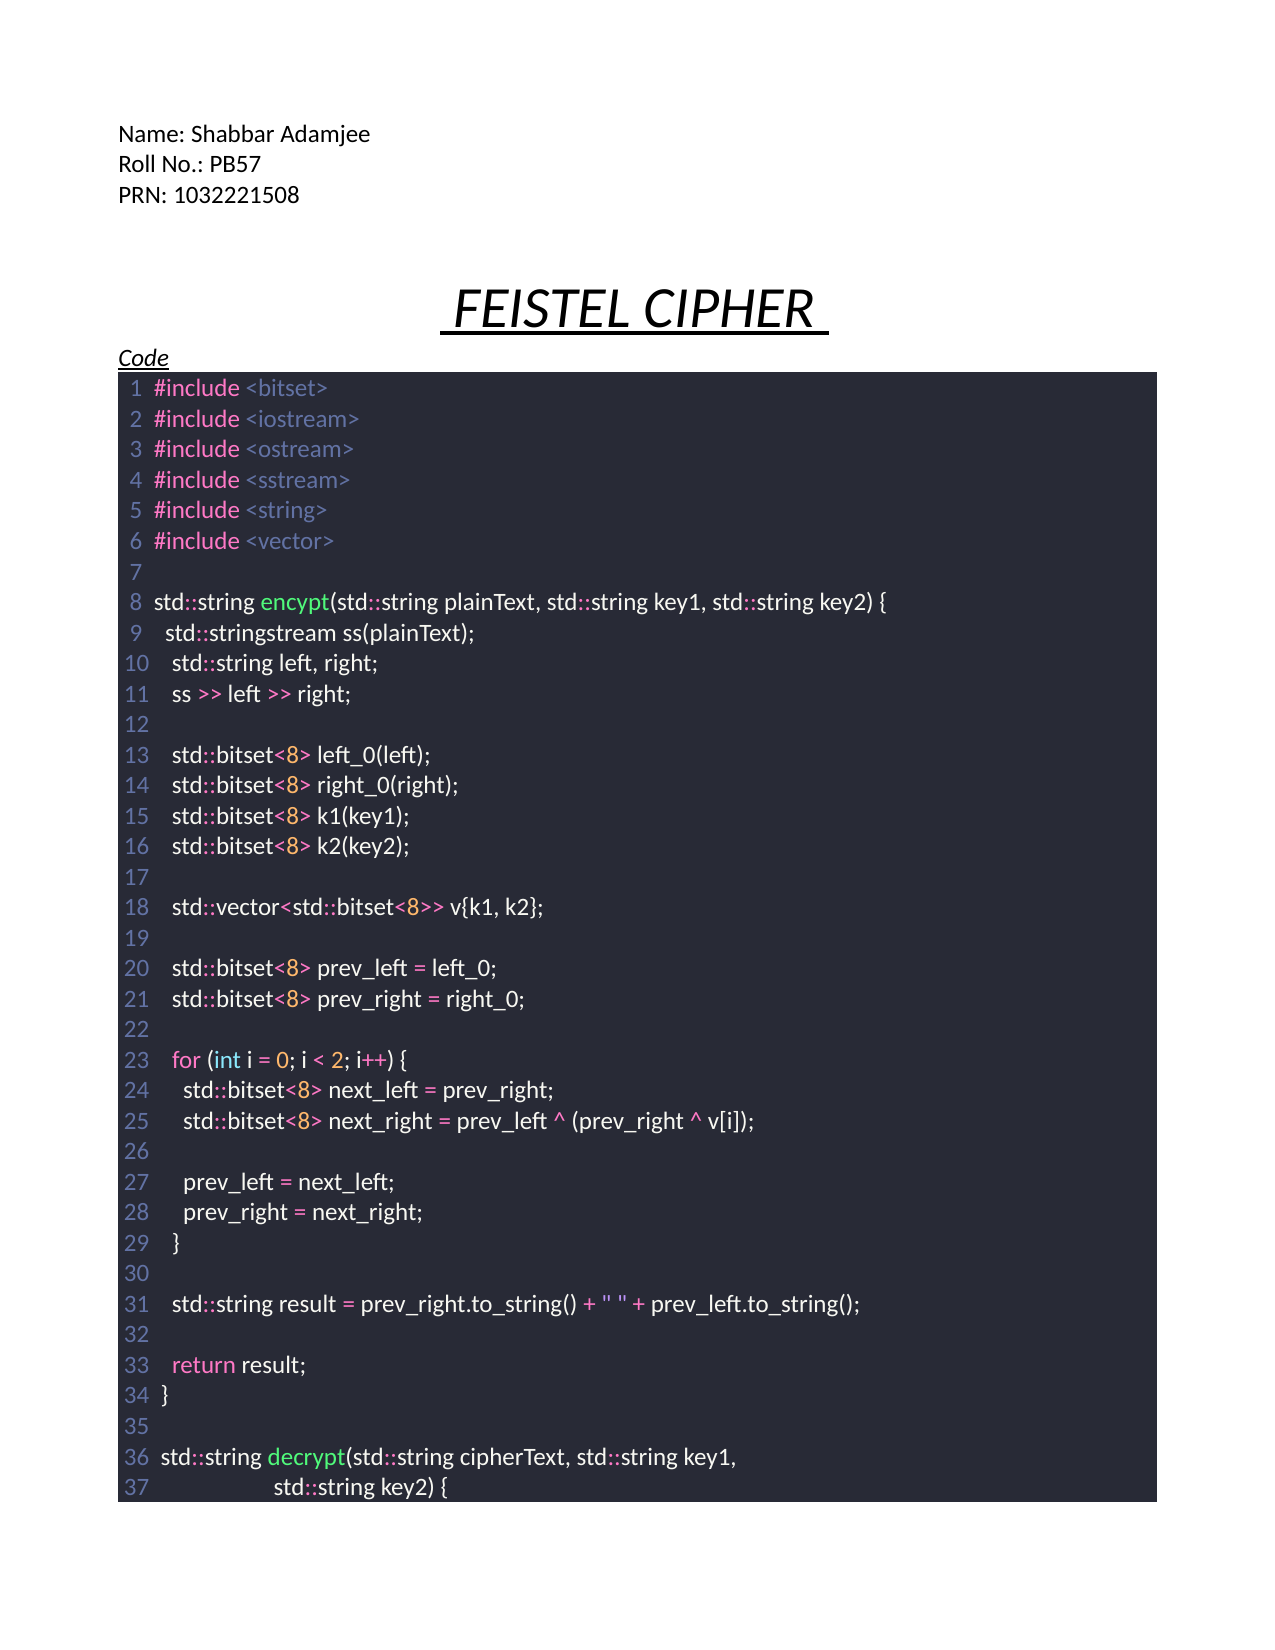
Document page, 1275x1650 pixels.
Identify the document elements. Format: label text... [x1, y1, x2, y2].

text 24 std::bitset<8> next_left = prev_right; [118, 1074, 1157, 1105]
text 14 std::bitset<8> right_0(right); [118, 769, 1157, 800]
text 2 #include <iostream> [118, 403, 1157, 433]
text Name: Shabbar Adamjee [118, 118, 1157, 149]
text 28 prev_right = next_right; [118, 1197, 1157, 1227]
text 8 std::string encypt(std::string plainText, std::string key1, std::string key2) { [118, 586, 1157, 617]
text 36 std::string decrypt(std::string cipherText, std::string key1, [118, 1441, 1157, 1471]
text 13 std::bitset<8> left_0(left); [118, 739, 1157, 769]
text 19 [118, 922, 1157, 952]
text 12 [118, 708, 1157, 739]
text 26 [118, 1136, 1157, 1166]
text FEISTEL CIPHER [118, 271, 1157, 342]
text 11 ss >> left >> right; [118, 678, 1157, 708]
text 16 std::bitset<8> k2(key2); [118, 830, 1157, 861]
text Roll No.: PB57 [118, 149, 1157, 179]
text 6 #include <vector> [118, 525, 1157, 556]
text 3 #include <ostream> [118, 433, 1157, 464]
text 9 std::stringstream ss(plainText); [118, 617, 1157, 647]
text 15 std::bitset<8> k1(key1); [118, 800, 1157, 830]
text 17 [118, 861, 1157, 891]
text 10 std::string left, right; [118, 647, 1157, 678]
text 5 #include <string> [118, 494, 1157, 525]
text 32 [118, 1319, 1157, 1349]
text 33 return result; [118, 1349, 1157, 1380]
text 21 std::bitset<8> prev_right = right_0; [118, 983, 1157, 1013]
text 30 [118, 1258, 1157, 1288]
text 35 [118, 1410, 1157, 1441]
text 4 #include <sstream> [118, 464, 1157, 494]
text 7 [118, 556, 1157, 586]
text 37 std::string key2) { [118, 1471, 1157, 1502]
text 18 std::vector<std::bitset<8>> v{k1, k2}; [118, 891, 1157, 922]
text 1 #include <bitset> [118, 372, 1157, 403]
text 20 std::bitset<8> prev_left = left_0; [118, 952, 1157, 983]
text 31 std::string result = prev_right.to_string() + " " + prev_left.to_string(); [118, 1288, 1157, 1319]
text Code [118, 342, 1157, 372]
text 23 for (int i = 0; i < 2; i++) { [118, 1044, 1157, 1074]
text 22 [118, 1013, 1157, 1044]
text 29 } [118, 1227, 1157, 1258]
text 25 std::bitset<8> next_right = prev_left ^ (prev_right ^ v[i]); [118, 1105, 1157, 1136]
text 34 } [118, 1380, 1157, 1410]
text PRN: 1032221508 [118, 179, 1157, 210]
text 27 prev_left = next_left; [118, 1166, 1157, 1197]
